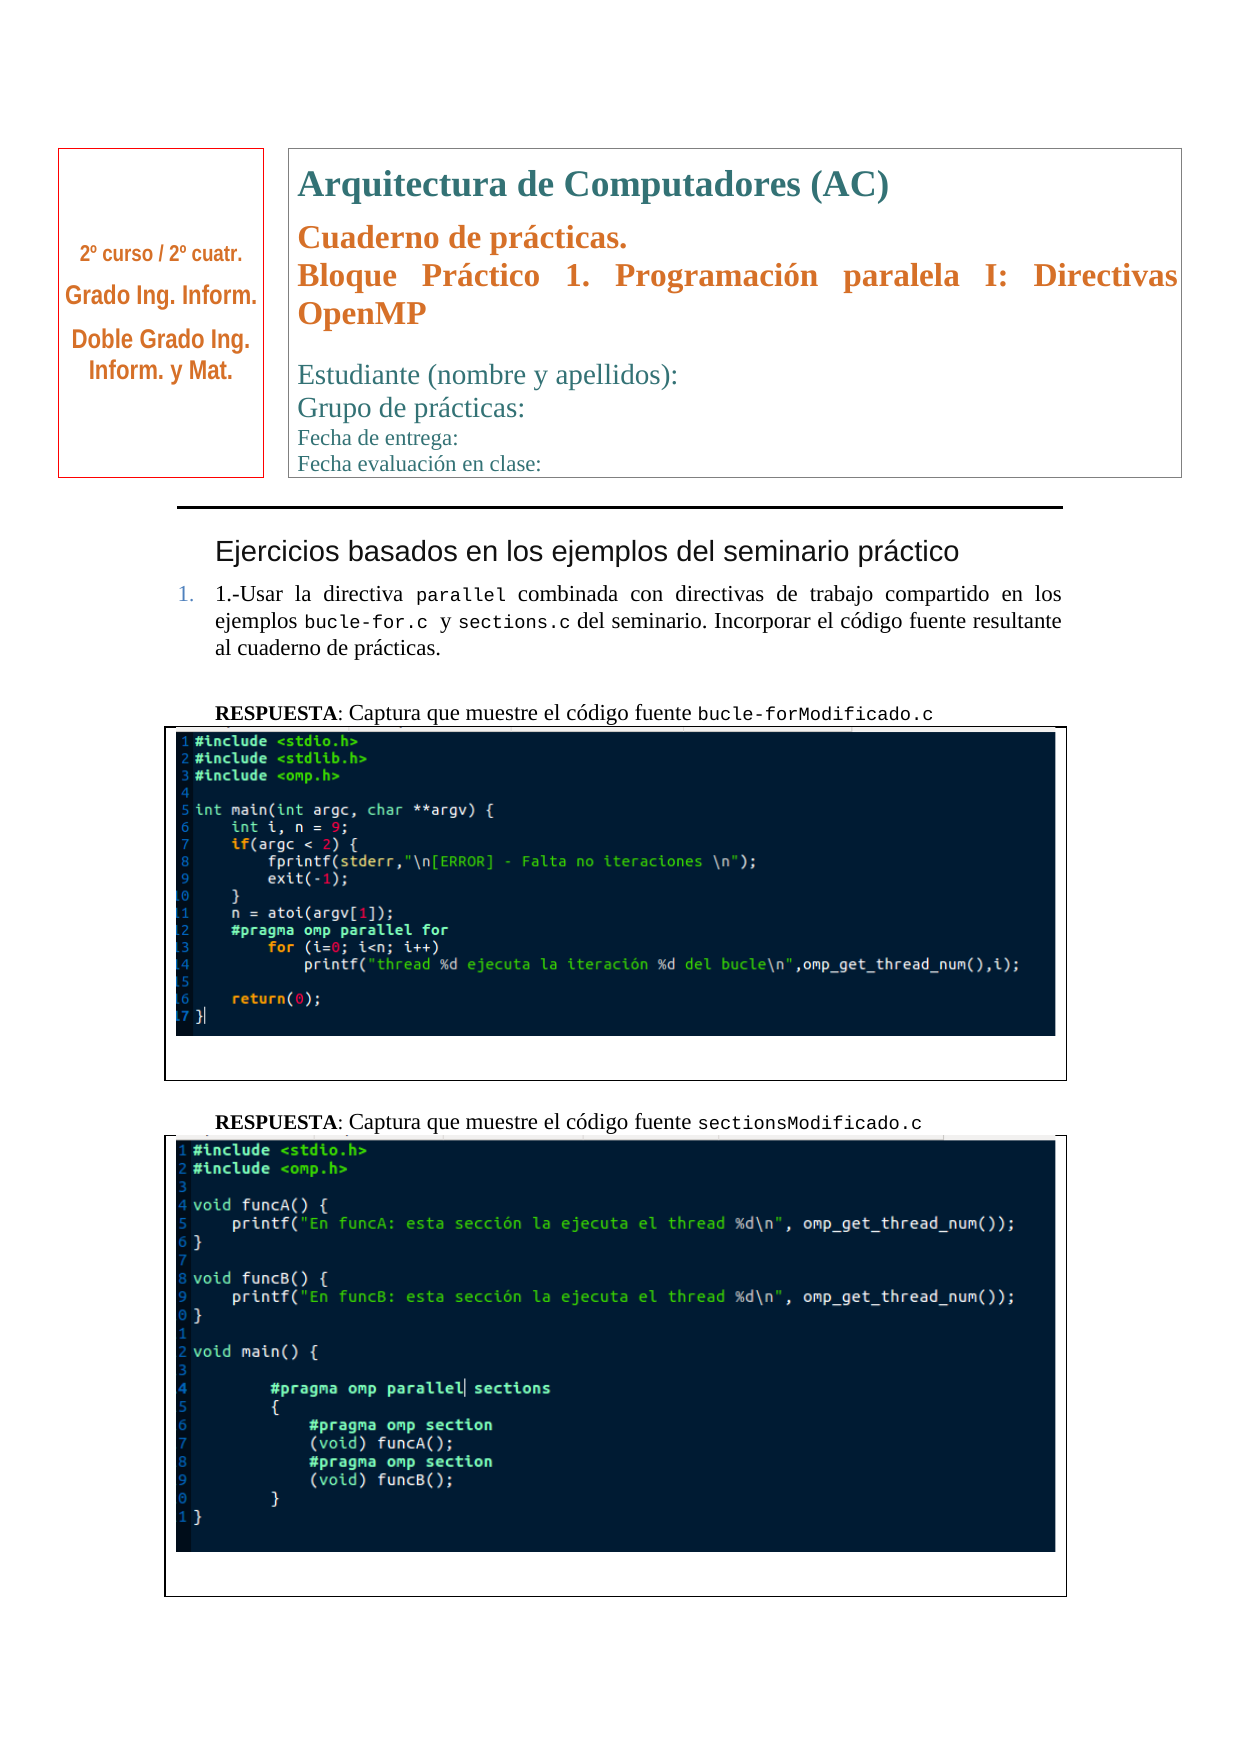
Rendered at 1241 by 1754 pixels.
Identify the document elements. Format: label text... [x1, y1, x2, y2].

text RESPUESTA: Captura que muestre el código fuente bucle-forModificado.c [215, 699, 1063, 726]
list 1.-Usar la directiva parallel combinada con directivas de trabajo compartido en los ejemplos bucle-for.c y sections.c del seminario. Incorporar el código fuente resultante al cuaderno de prácticas. [177, 580, 1063, 661]
text RESPUESTA: Captura que muestre el código fuente sectionsModificado.c [215, 1108, 1063, 1135]
table_header [166, 1136, 1066, 1596]
picture [176, 1135, 1056, 1552]
table_header [264, 148, 288, 477]
table_header 2º curso / 2º cuatr. Grado Ing. Inform. Doble Grado Ing. Inform. y Mat. [59, 149, 263, 477]
table_header [166, 728, 1066, 1080]
picture [176, 727, 1056, 1036]
subtitle Ejercicios basados en los ejemplos del seminario práctico [177, 534, 1063, 568]
table_header Arquitectura de Computadores (AC) Cuaderno de prácticas. Bloque Práctico 1. Programación paralela I: Directivas OpenMP Estudiante (nombre y apellidos): Grupo de prácticas: Fecha de entrega: Fecha evaluación en clase: [289, 149, 1181, 477]
